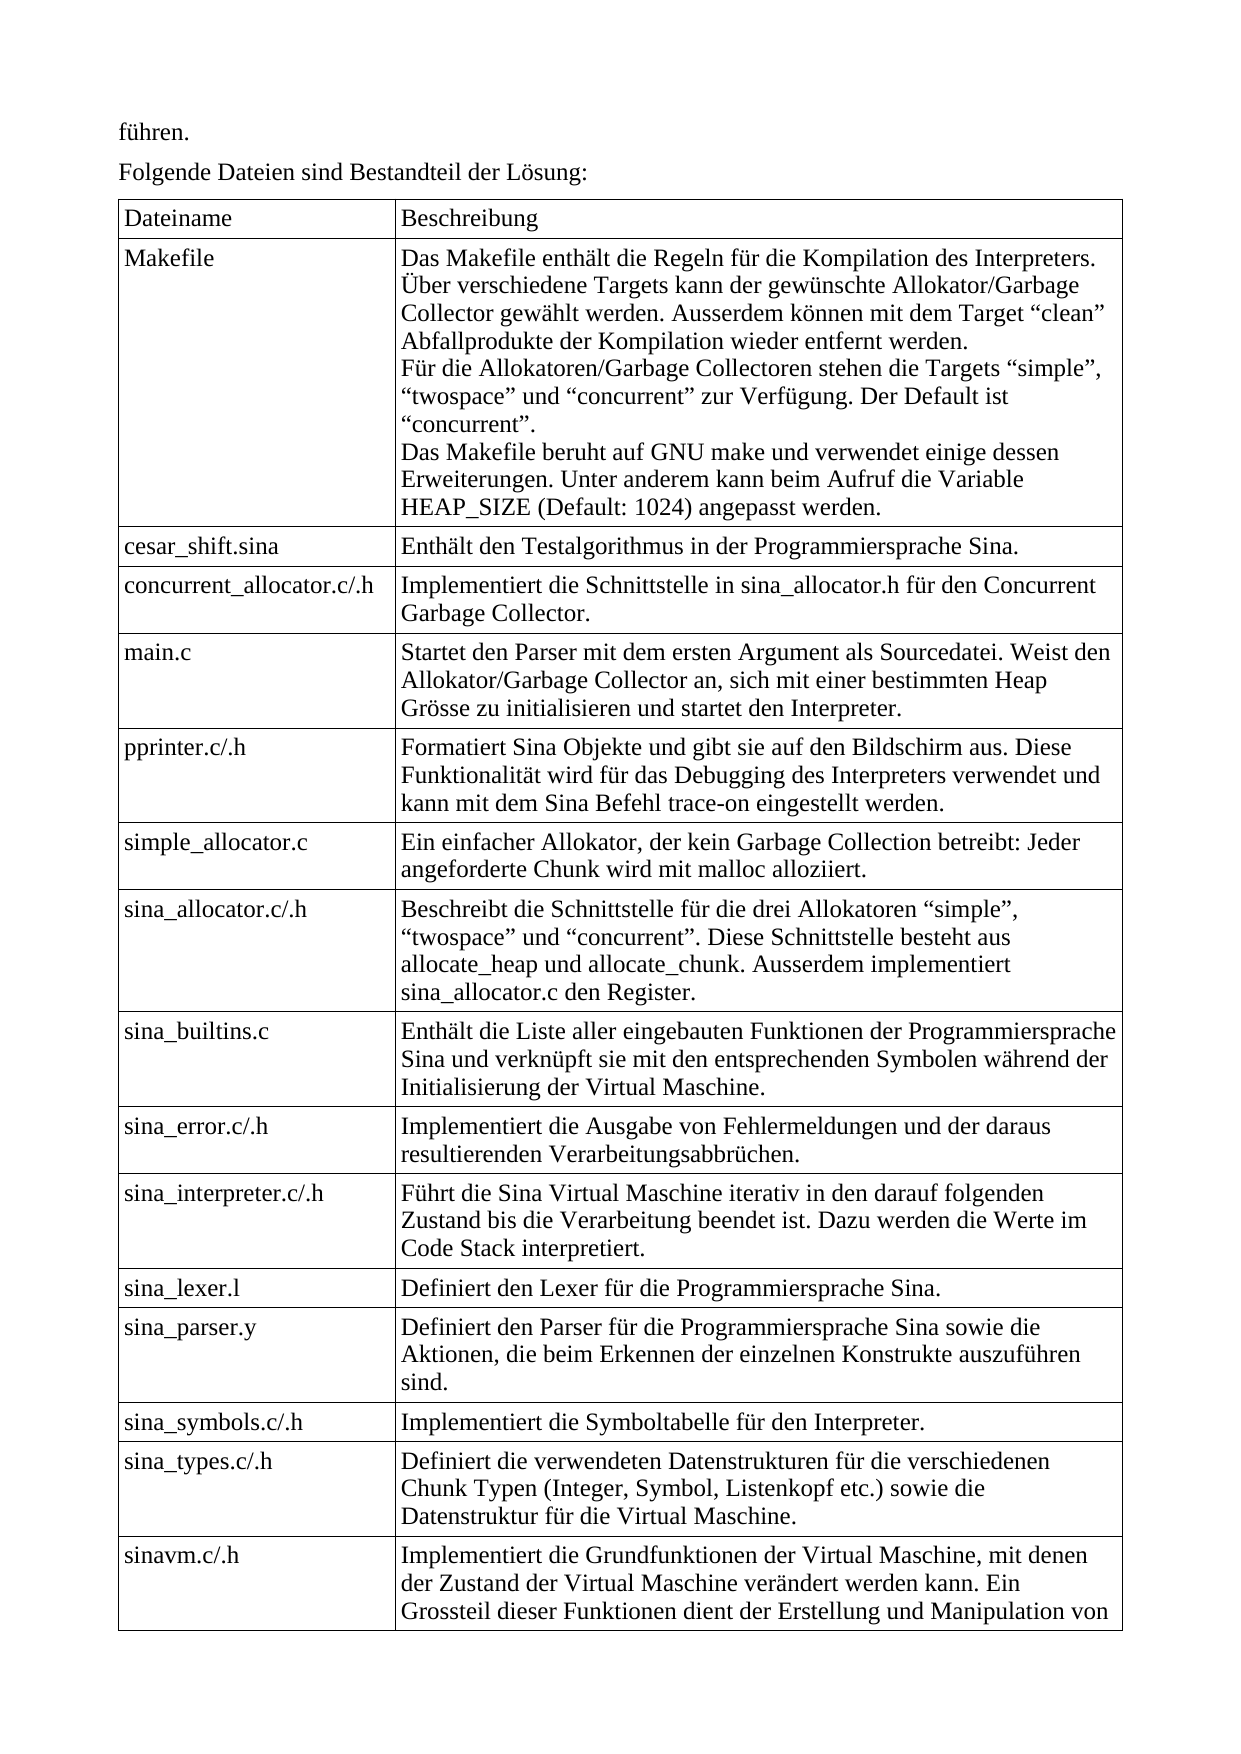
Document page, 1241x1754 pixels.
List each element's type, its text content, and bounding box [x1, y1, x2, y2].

table_cell Implementiert die Schnittstelle in sina_allocator.h für den Concurrent Garbage Collector. [396, 567, 1122, 633]
table_header Dateiname [119, 200, 395, 238]
table_cell sina_allocator.c/.h [119, 890, 395, 1011]
table_cell Startet den Parser mit dem ersten Argument als Sourcedatei. Weist den Allokator/Garbage Collector an, sich mit einer bestimmten Heap Grösse zu initialisieren und startet den Interpreter. [396, 634, 1122, 727]
table_cell Definiert die verwendeten Datenstrukturen für die verschiedenen Chunk Typen (Integer, Symbol, Listenkopf etc.) sowie die Datenstruktur für die Virtual Maschine. [396, 1442, 1122, 1536]
table_cell sina_symbols.c/.h [119, 1403, 395, 1441]
table_cell main.c [119, 634, 395, 727]
table_cell Implementiert die Grundfunktionen der Virtual Maschine, mit denen der Zustand der Virtual Maschine verändert werden kann. Ein Grossteil dieser Funktionen dient der Erstellung und Manipulation von [396, 1537, 1122, 1630]
text führen. [118, 118, 1122, 146]
table_cell concurrent_allocator.c/.h [119, 567, 395, 633]
table_cell simple_allocator.c [119, 823, 395, 889]
table_cell Beschreibt die Schnittstelle für die drei Allokatoren “simple”, “twospace” und “concurrent”. Diese Schnittstelle besteht aus allocate_heap und allocate_chunk. Ausserdem implementiert sina_allocator.c den Register. [396, 890, 1122, 1011]
table_cell sina_lexer.l [119, 1269, 395, 1307]
table_cell Implementiert die Ausgabe von Fehlermeldungen und der daraus resultierenden Verarbeitungsabbrüchen. [396, 1107, 1122, 1173]
table_cell sina_parser.y [119, 1308, 395, 1402]
table_cell Formatiert Sina Objekte und gibt sie auf den Bildschirm aus. Diese Funktionalität wird für das Debugging des Interpreters verwendet und kann mit dem Sina Befehl trace-on eingestellt werden. [396, 729, 1122, 822]
table_cell Ein einfacher Allokator, der kein Garbage Collection betreibt: Jeder angeforderte Chunk wird mit malloc alloziiert. [396, 823, 1122, 889]
table_cell sinavm.c/.h [119, 1537, 395, 1630]
table_cell Definiert den Lexer für die Programmiersprache Sina. [396, 1269, 1122, 1307]
table_cell Führt die Sina Virtual Maschine iterativ in den darauf folgenden Zustand bis die Verarbeitung beendet ist. Dazu werden die Werte im Code Stack interpretiert. [396, 1174, 1122, 1268]
table_cell Makefile [119, 239, 395, 526]
text Folgende Dateien sind Bestandteil der Lösung: [118, 158, 1122, 186]
table_cell Implementiert die Symboltabelle für den Interpreter. [396, 1403, 1122, 1441]
table_cell Definiert den Parser für die Programmiersprache Sina sowie die Aktionen, die beim Erkennen der einzelnen Konstrukte auszuführen sind. [396, 1308, 1122, 1402]
table_cell Enthält den Testalgorithmus in der Programmiersprache Sina. [396, 527, 1122, 566]
table_header Beschreibung [396, 200, 1122, 238]
table_cell sina_builtins.c [119, 1012, 395, 1106]
table_cell sina_types.c/.h [119, 1442, 395, 1536]
table_cell pprinter.c/.h [119, 729, 395, 822]
table_cell sina_error.c/.h [119, 1107, 395, 1173]
table_cell cesar_shift.sina [119, 527, 395, 566]
table_cell Enthält die Liste aller eingebauten Funktionen der Programmiersprache Sina und verknüpft sie mit den entsprechenden Symbolen während der Initialisierung der Virtual Maschine. [396, 1012, 1122, 1106]
table_cell sina_interpreter.c/.h [119, 1174, 395, 1268]
table_cell Das Makefile enthält die Regeln für die Kompilation des Interpreters. Über verschiedene Targets kann der gewünschte Allokator/Garbage Collector gewählt werden. Ausserdem können mit dem Target “clean” Abfallprodukte der Kompilation wieder entfernt werden. Für die Allokatoren/Garbage Collectoren stehen die Targets “simple”, “twospace” und “concurrent” zur Verfügung. Der Default ist “concurrent”. Das Makefile beruht auf GNU make und verwendet einige dessen Erweiterungen. Unter anderem kann beim Aufruf die Variable HEAP_SIZE (Default: 1024) angepasst werden. [396, 239, 1122, 526]
